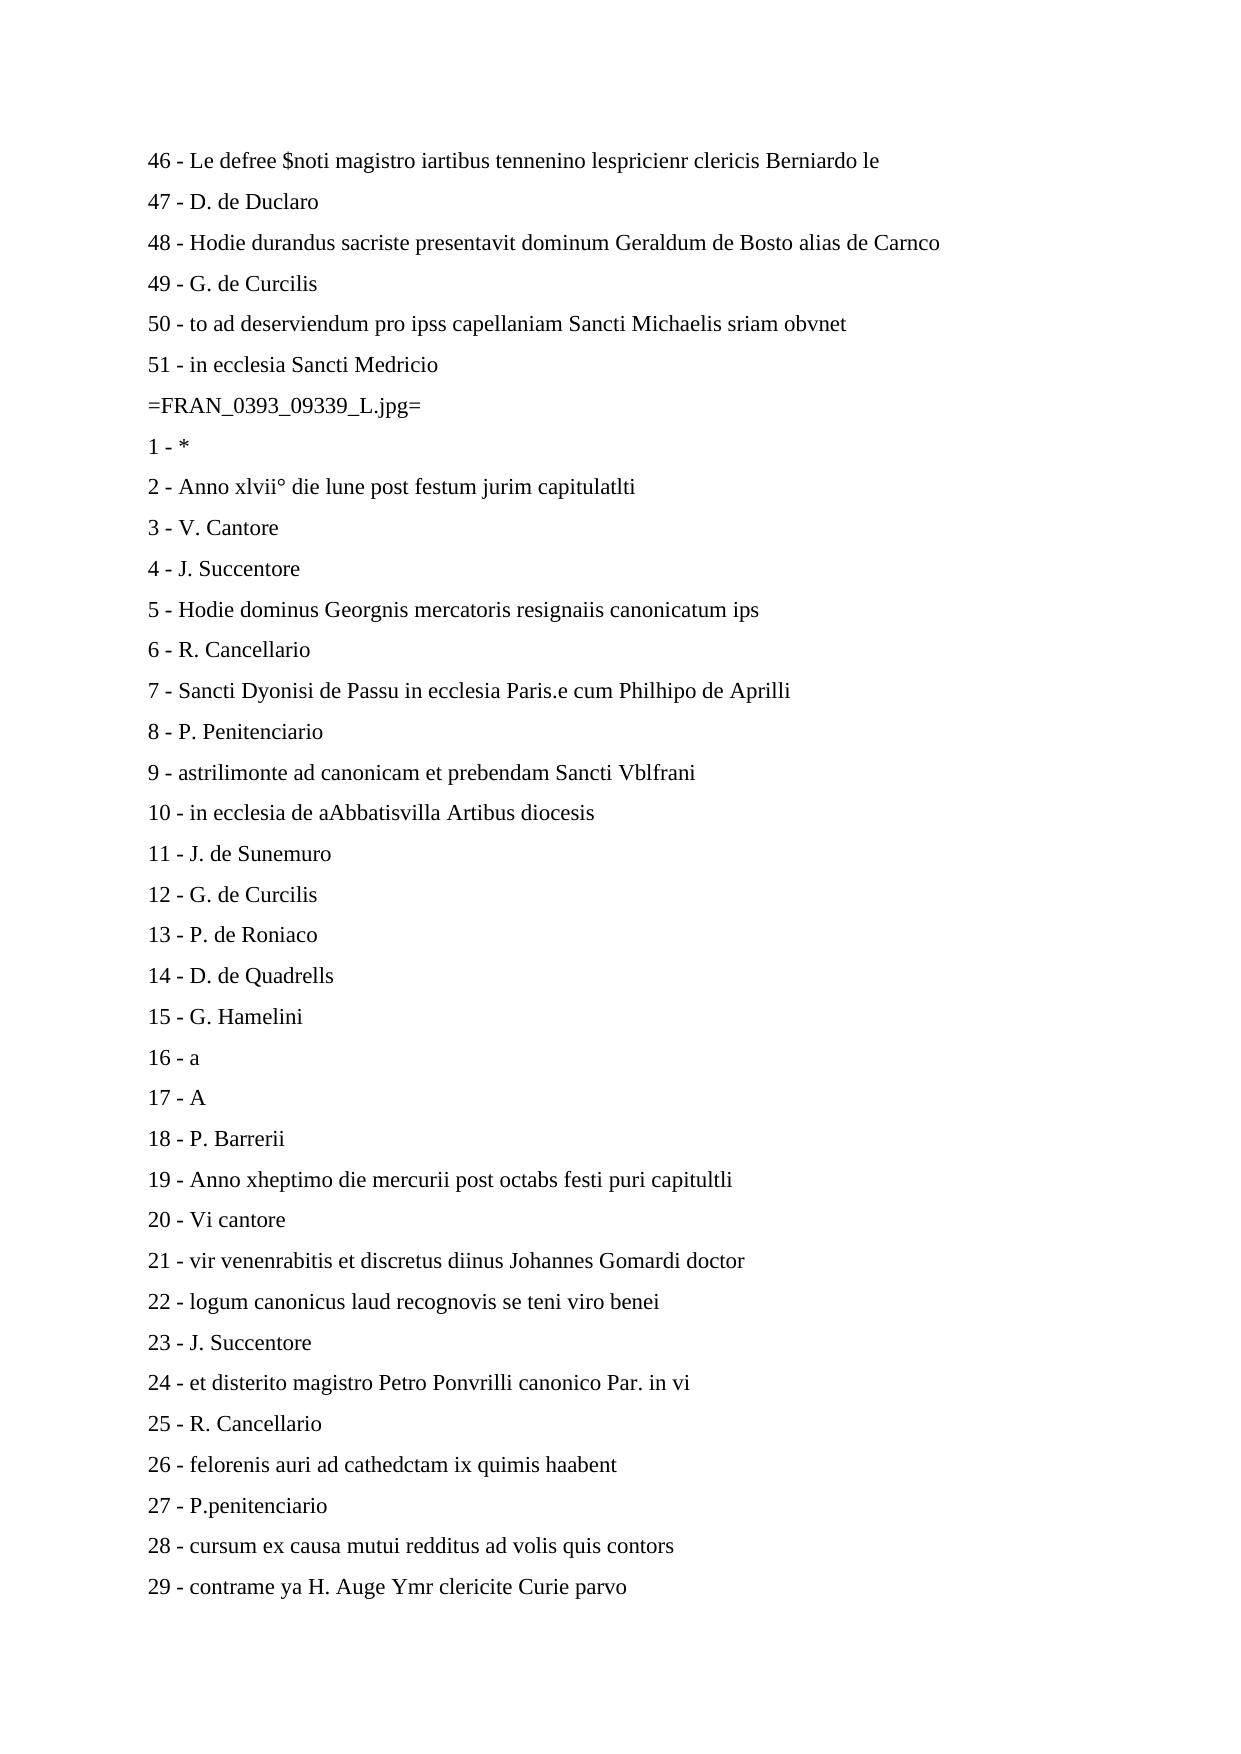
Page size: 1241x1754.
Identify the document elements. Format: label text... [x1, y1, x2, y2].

text 46 - Le defree $noti magistro iartibus tennenino lespricienr clericis Berniardo le [148, 148, 1093, 174]
text 16 - a [148, 1044, 1093, 1070]
text 19 - Anno xheptimo die mercurii post octabs festi puri capitultli [148, 1166, 1093, 1192]
text 26 - felorenis auri ad cathedctam ix quimis haabent [148, 1451, 1093, 1477]
text 4 - J. Succentore [148, 555, 1093, 581]
text 7 - Sancti Dyonisi de Passu in ecclesia Paris.e cum Philhipo de Aprilli [148, 677, 1093, 703]
text 51 - in ecclesia Sancti Medricio [148, 351, 1093, 378]
text 23 - J. Succentore [148, 1329, 1093, 1355]
text 27 - P.penitenciario [148, 1492, 1093, 1518]
text =FRAN_0393_09339_L.jpg= [148, 392, 1093, 418]
text 50 - to ad deserviendum pro ipss capellaniam Sancti Michaelis sriam obvnet [148, 311, 1093, 337]
text 47 - D. de Duclaro [148, 188, 1093, 215]
text 18 - P. Barrerii [148, 1125, 1093, 1151]
text 3 - V. Cantore [148, 514, 1093, 541]
text 12 - G. de Curcilis [148, 881, 1093, 907]
text 24 - et disterito magistro Petro Ponvrilli canonico Par. in vi [148, 1369, 1093, 1396]
text 11 - J. de Sunemuro [148, 840, 1093, 866]
text 8 - P. Penitenciario [148, 718, 1093, 744]
text 13 - P. de Roniaco [148, 921, 1093, 948]
text 14 - D. de Quadrells [148, 962, 1093, 988]
text 15 - G. Hamelini [148, 1003, 1093, 1029]
text 48 - Hodie durandus sacriste presentavit dominum Geraldum de Bosto alias de Carnco [148, 229, 1093, 255]
text 21 - vir venenrabitis et discretus diinus Johannes Gomardi doctor [148, 1247, 1093, 1274]
text 9 - astrilimonte ad canonicam et prebendam Sancti Vblfrani [148, 758, 1093, 785]
text 1 - * [148, 433, 1093, 459]
text 5 - Hodie dominus Georgnis mercatoris resignaiis canonicatum ips [148, 596, 1093, 622]
text 49 - G. de Curcilis [148, 270, 1093, 296]
text 29 - contrame ya H. Auge Ymr clericite Curie parvo [148, 1573, 1093, 1599]
text 17 - A [148, 1084, 1093, 1111]
text 25 - R. Cancellario [148, 1410, 1093, 1437]
text 28 - cursum ex causa mutui redditus ad volis quis contors [148, 1532, 1093, 1559]
text 10 - in ecclesia de aAbbatisvilla Artibus diocesis [148, 799, 1093, 826]
text 22 - logum canonicus laud recognovis se teni viro benei [148, 1288, 1093, 1314]
text 20 - Vi cantore [148, 1207, 1093, 1233]
text 2 - Anno xlvii° die lune post festum jurim capitulatlti [148, 473, 1093, 500]
text 6 - R. Cancellario [148, 636, 1093, 663]
